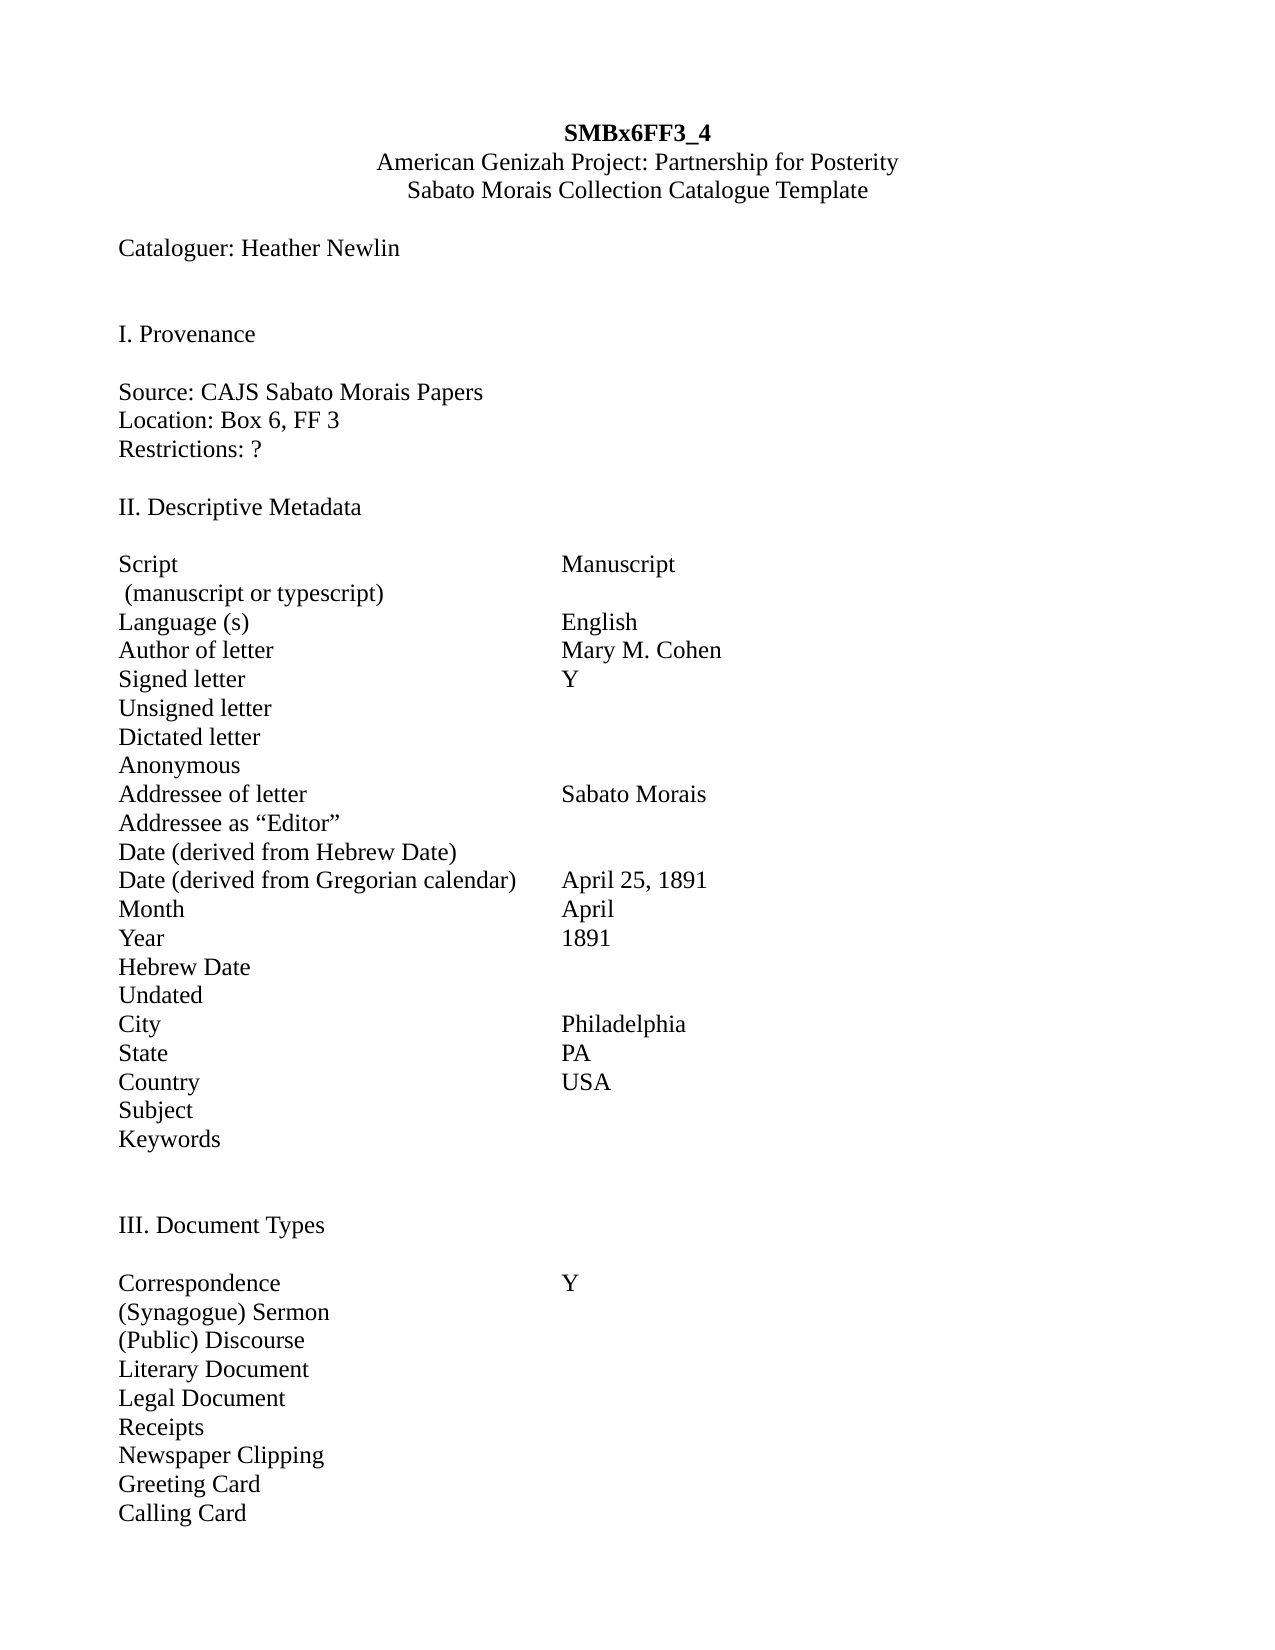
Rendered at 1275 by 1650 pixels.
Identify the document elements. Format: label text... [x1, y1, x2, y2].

text SMBx6FF3_4 [118, 118, 1157, 147]
text Language (s) English [118, 607, 1157, 636]
text Keywords [118, 1124, 1157, 1153]
text Literary Document [118, 1354, 1157, 1383]
text Signed letter Y [118, 664, 1157, 693]
text III. Document Types [118, 1211, 1157, 1239]
text Anonymous [118, 751, 1157, 779]
text Calling Card [118, 1498, 1157, 1527]
text Hebrew Date [118, 952, 1157, 981]
text II. Descriptive Metadata [118, 492, 1157, 521]
text Script Manuscript [118, 549, 1157, 578]
text Year 1891 [118, 923, 1157, 952]
text Correspondence Y [118, 1268, 1157, 1297]
text State PA [118, 1038, 1157, 1067]
text Cataloguer: Heather Newlin [118, 233, 1157, 262]
text Sabato Morais Collection Catalogue Template [118, 176, 1157, 204]
text (Synagogue) Sermon [118, 1297, 1157, 1326]
text City Philadelphia [118, 1009, 1157, 1038]
text Date (derived from Gregorian calendar) April 25, 1891 [118, 866, 1157, 894]
text Date (derived from Hebrew Date) [118, 837, 1157, 866]
text Source: CAJS Sabato Morais Papers [118, 377, 1157, 406]
text Location: Box 6, FF 3 [118, 406, 1157, 434]
text Country USA [118, 1067, 1157, 1096]
text Addressee as “Editor” [118, 808, 1157, 837]
text Restrictions: ? [118, 434, 1157, 463]
text Newspaper Clipping [118, 1441, 1157, 1469]
text I. Provenance [118, 319, 1157, 348]
text Subject [118, 1096, 1157, 1124]
text Greeting Card [118, 1469, 1157, 1498]
text Addressee of letter Sabato Morais [118, 779, 1157, 808]
text Legal Document [118, 1383, 1157, 1412]
text Author of letter Mary M. Cohen [118, 636, 1157, 664]
text Undated [118, 981, 1157, 1009]
text (manuscript or typescript) [118, 578, 1157, 607]
text Dictated letter [118, 722, 1157, 751]
text Month April [118, 894, 1157, 923]
text American Genizah Project: Partnership for Posterity [118, 147, 1157, 176]
text (Public) Discourse [118, 1326, 1157, 1354]
text Receipts [118, 1412, 1157, 1441]
text Unsigned letter [118, 693, 1157, 722]
